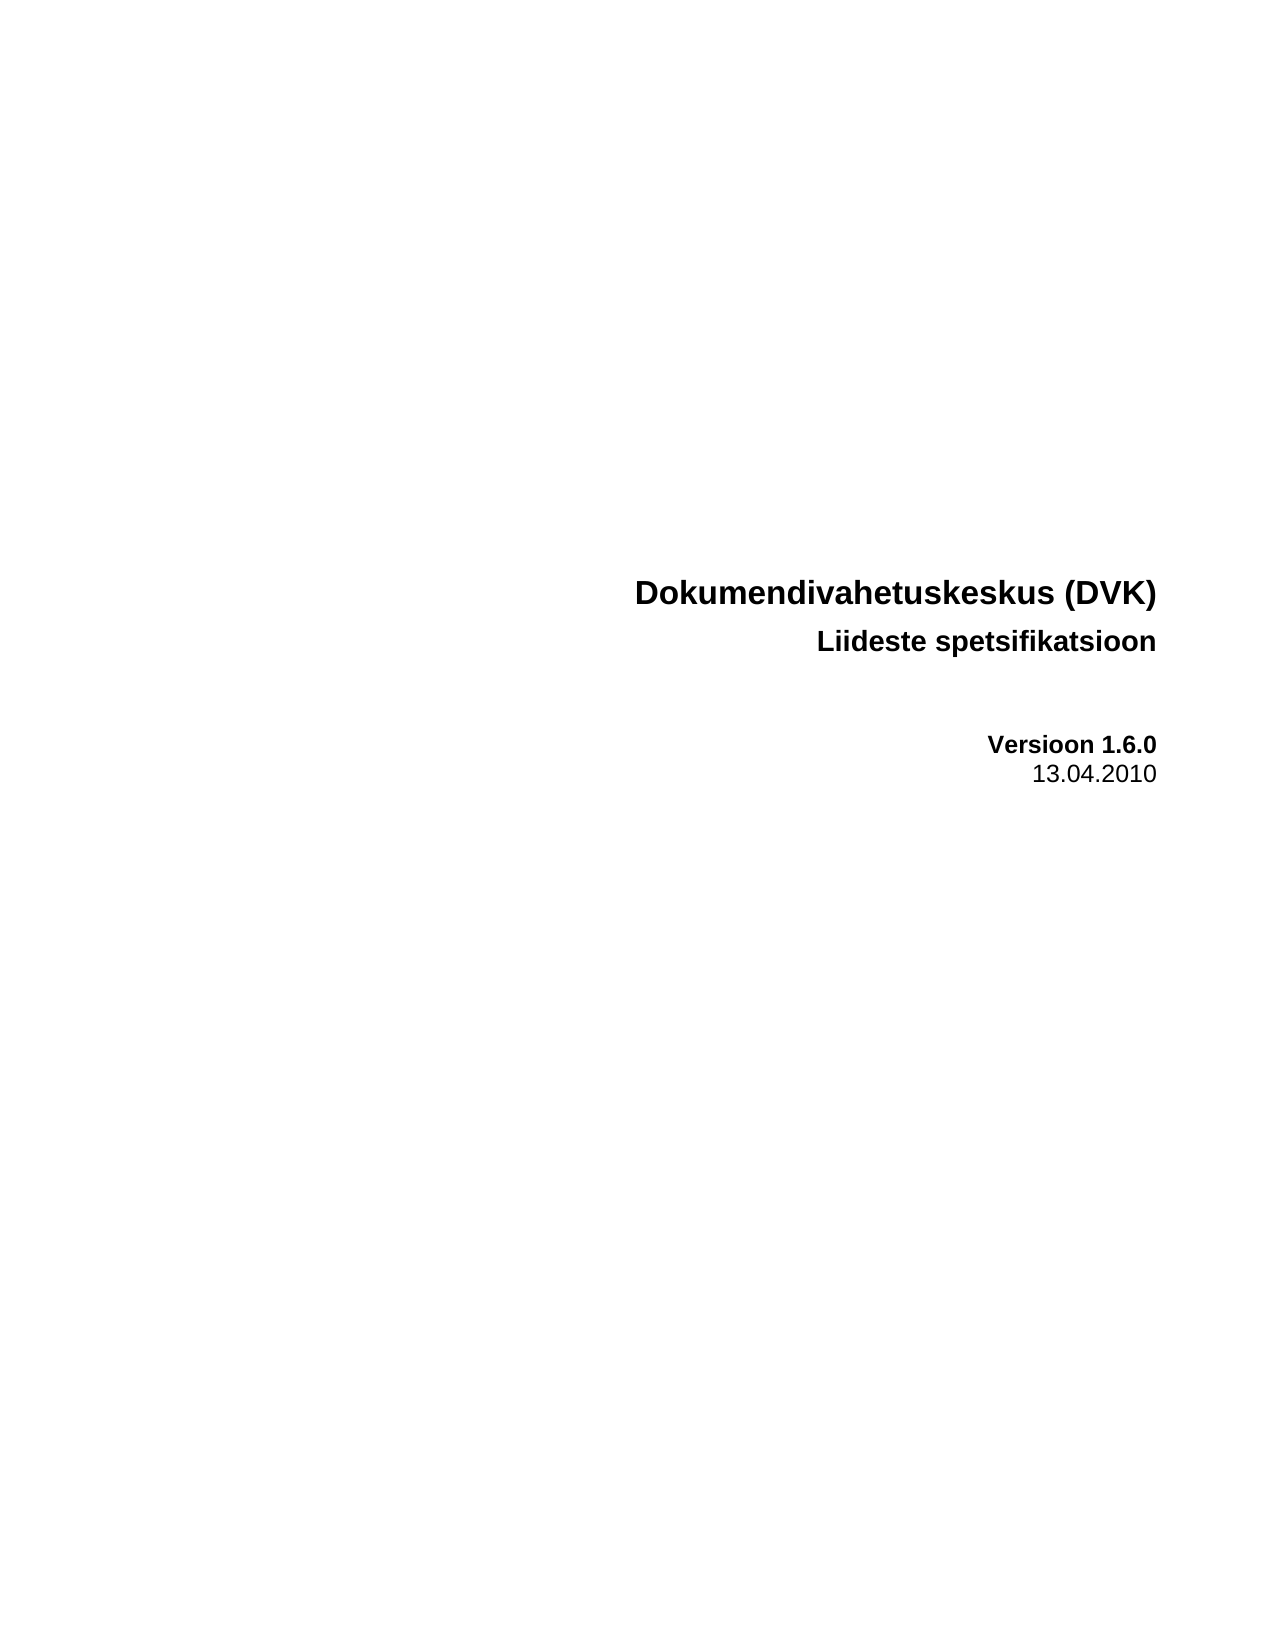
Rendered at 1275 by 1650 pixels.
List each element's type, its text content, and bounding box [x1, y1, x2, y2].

text Versioon 1.6.0 [118, 730, 1157, 758]
text Liideste spetsifikatsioon [118, 624, 1157, 658]
text 13.04.2010 [118, 758, 1157, 787]
text Dokumendivahetuskeskus (DVK) [118, 573, 1157, 612]
